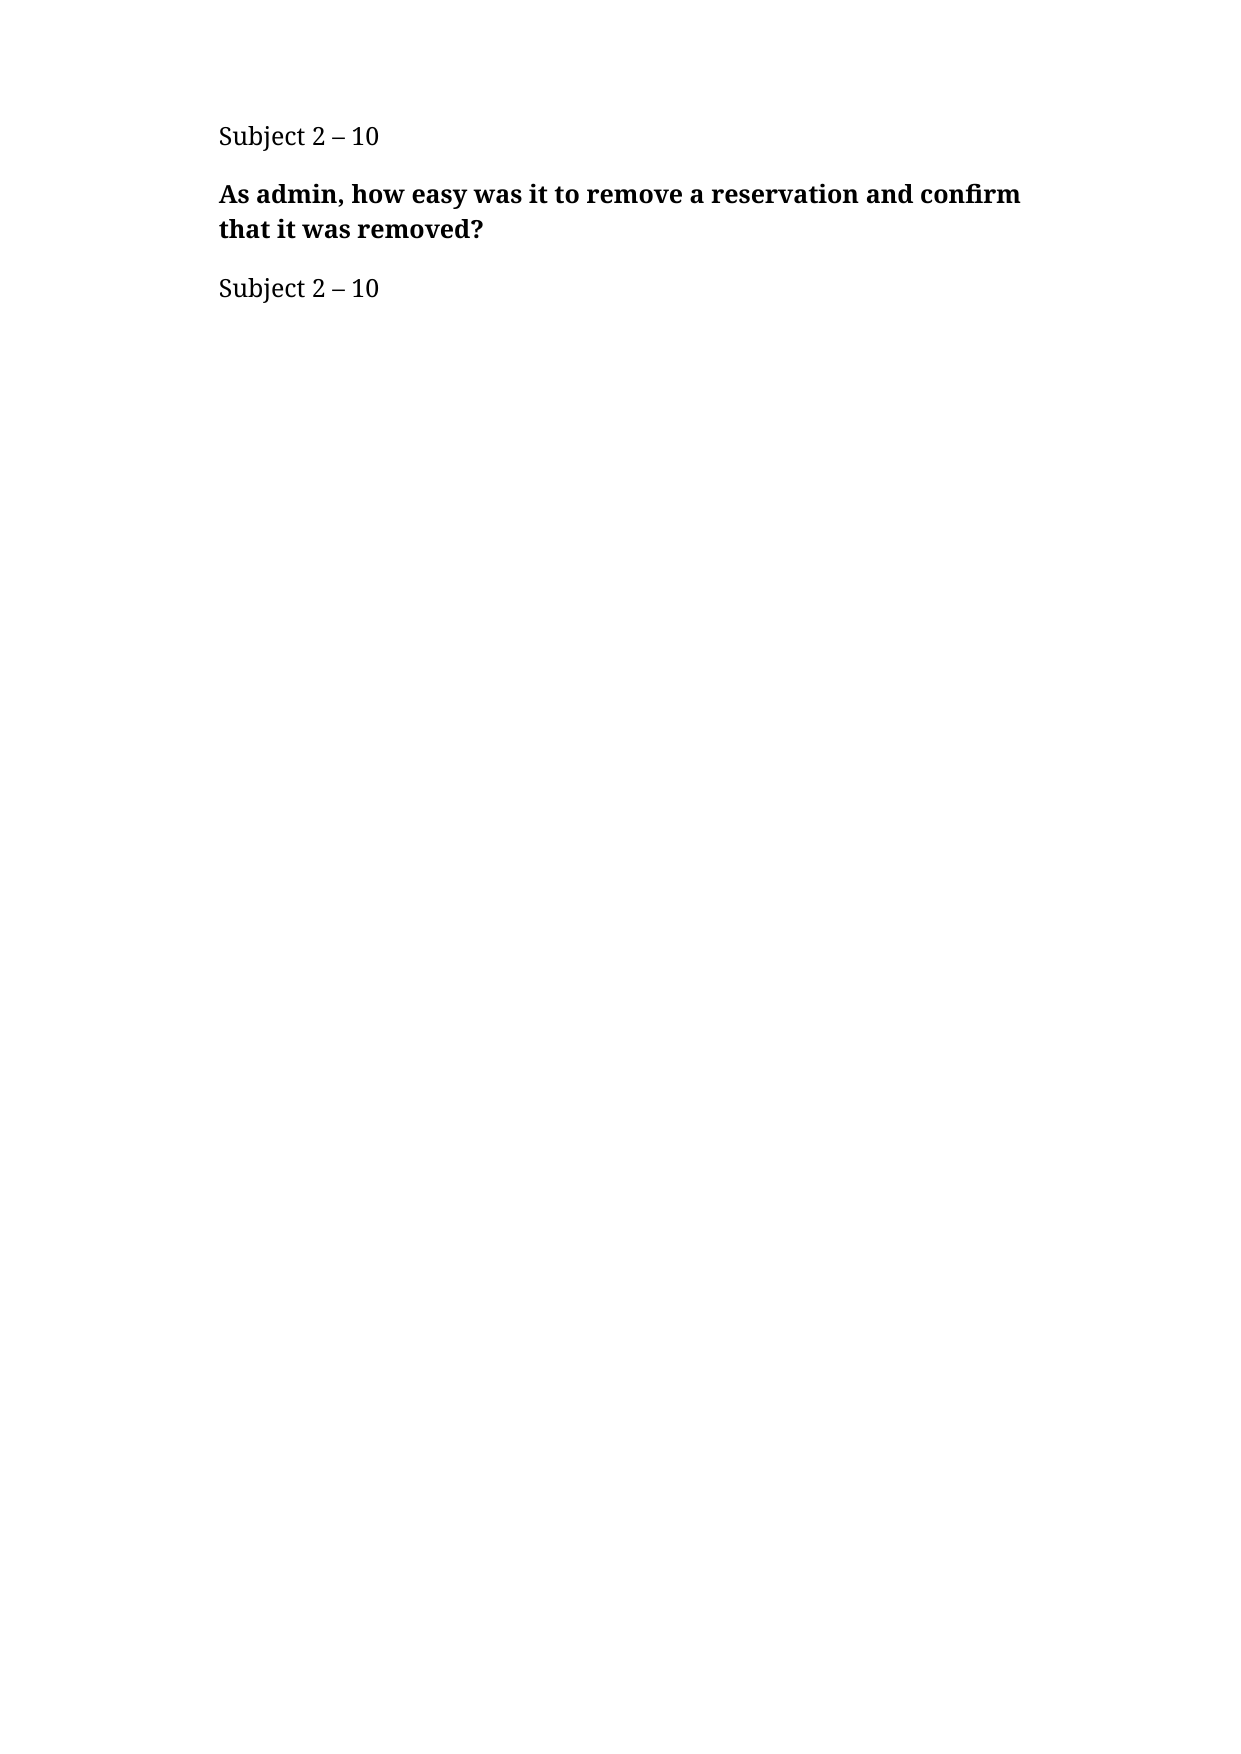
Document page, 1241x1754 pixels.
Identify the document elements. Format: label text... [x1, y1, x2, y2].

text As admin, how easy was it to remove a reservation and confirm that it was removed? [218, 177, 1022, 245]
text Subject 2 – 10 [218, 118, 1022, 152]
text Subject 2 – 10 [218, 270, 1022, 304]
